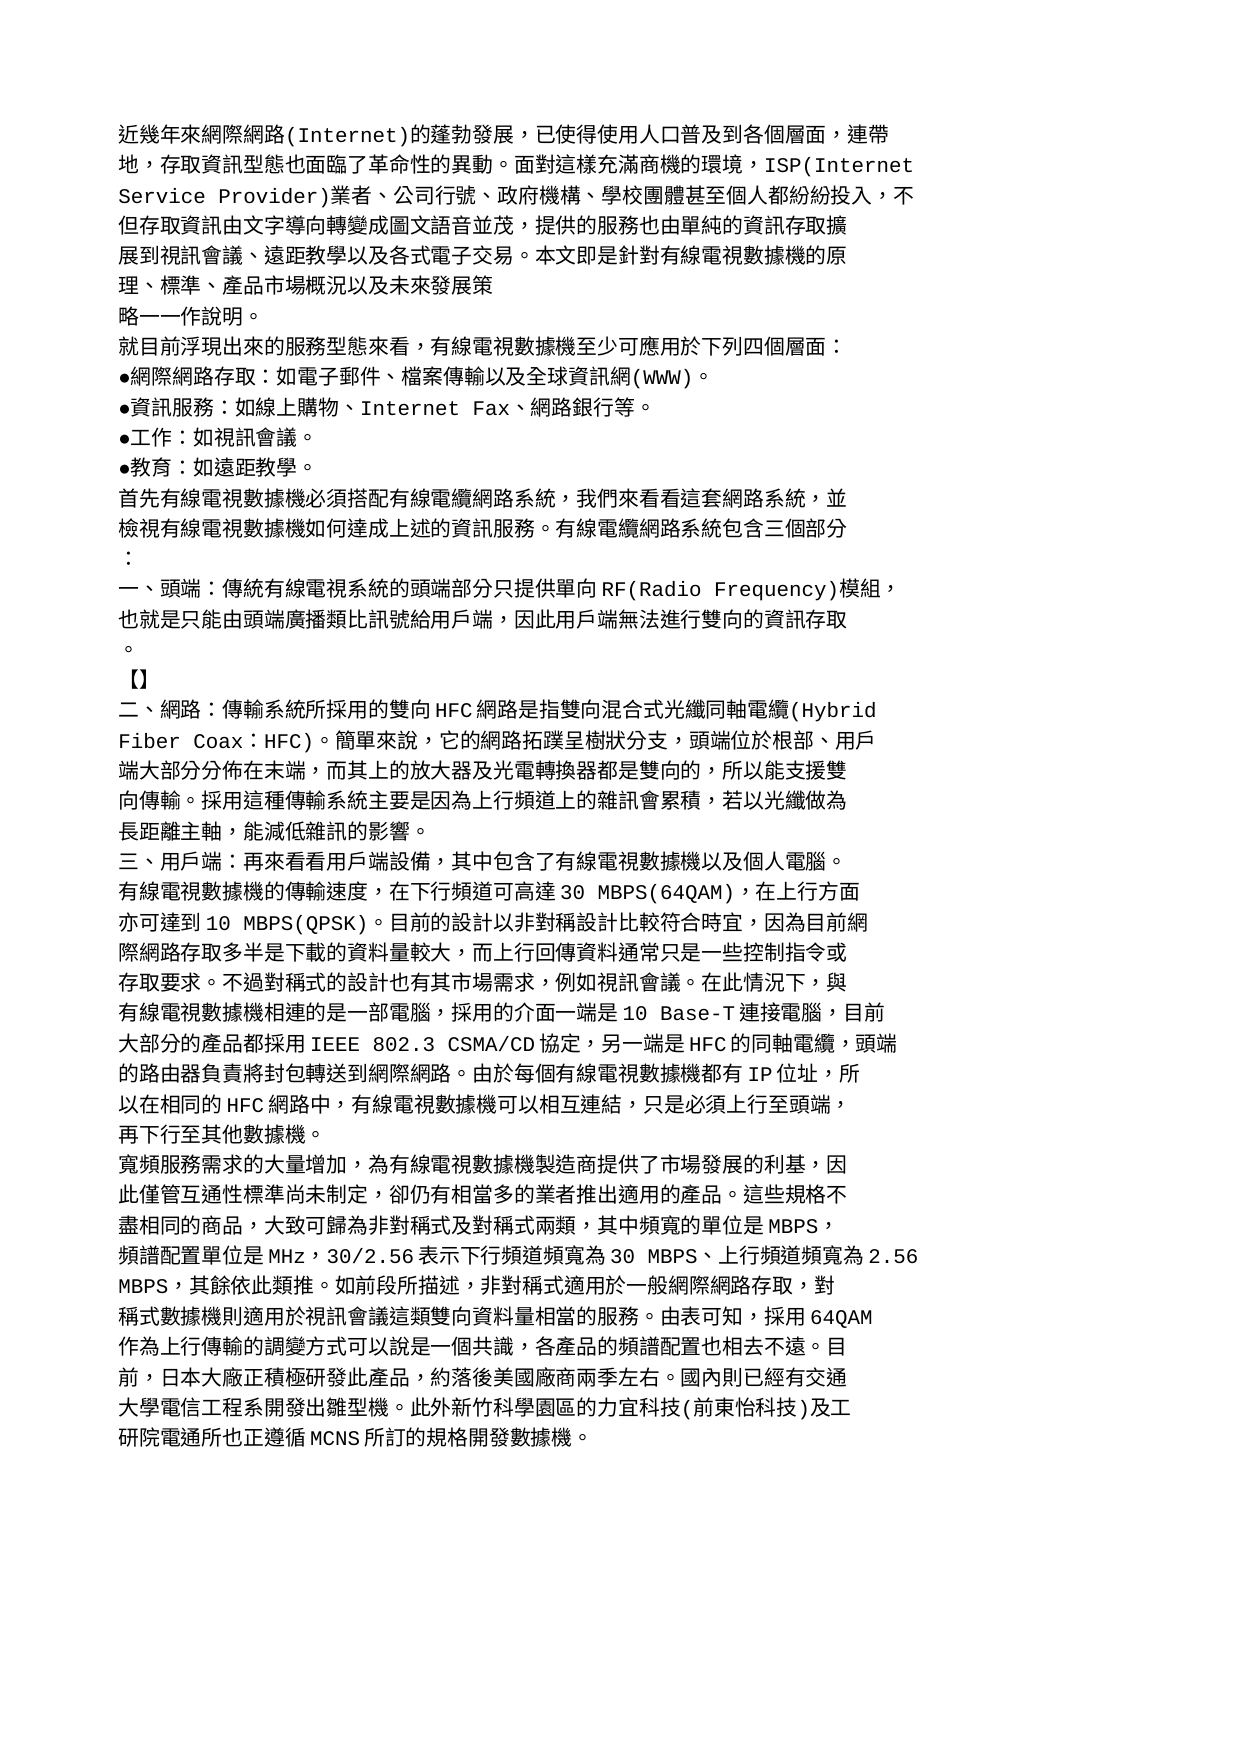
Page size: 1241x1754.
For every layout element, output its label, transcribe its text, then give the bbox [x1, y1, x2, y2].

text 稱式數據機則適用於視訊會議這類雙向資料量相當的服務。由表可知，採用64QAM [118, 1300, 1122, 1331]
text ●資訊服務：如線上購物、Internet Fax、網路銀行等。 [118, 391, 1122, 421]
text 際網路存取多半是下載的資料量較大，而上行回傳資料通常只是一些控制指令或 [118, 936, 1122, 966]
text 大部分的產品都採用IEEE 802.3 CSMA/CD協定，另一端是HFC的同軸電纜，頭端 [118, 1027, 1122, 1057]
text 亦可達到10 MBPS(QPSK)。目前的設計以非對稱設計比較符合時宜，因為目前網 [118, 906, 1122, 936]
text 前，日本大廠正積極研發此產品，約落後美國廠商兩季左右。國內則已經有交通 [118, 1361, 1122, 1391]
text 此僅管互通性標準尚未制定，卻仍有相當多的業者推出適用的產品。這些規格不 [118, 1179, 1122, 1209]
text 但存取資訊由文字導向轉變成圖文語音並茂，提供的服務也由單純的資訊存取擴 [118, 209, 1122, 239]
text 也就是只能由頭端廣播類比訊號給用戶端，因此用戶端無法進行雙向的資訊存取 [118, 603, 1122, 633]
text 近幾年來網際網路(Internet)的蓬勃發展，已使得使用人口普及到各個層面，連帶 [118, 118, 1122, 148]
text 三、用戶端：再來看看用戶端設備，其中包含了有線電視數據機以及個人電腦。 [118, 845, 1122, 875]
text 。 [118, 633, 1122, 663]
text 檢視有線電視數據機如何達成上述的資訊服務。有線電纜網路系統包含三個部分 [118, 512, 1122, 542]
text MBPS，其餘依此類推。如前段所描述，非對稱式適用於一般網際網路存取，對 [118, 1270, 1122, 1300]
text 向傳輸。採用這種傳輸系統主要是因為上行頻道上的雜訊會累積，若以光纖做為 [118, 785, 1122, 815]
text Service Provider)業者、公司行號、政府機構、學校團體甚至個人都紛紛投入，不 [118, 179, 1122, 209]
text 頻譜配置單位是MHz，30/2.56表示下行頻道頻寬為30 MBPS、上行頻道頻寬為2.56 [118, 1239, 1122, 1270]
text 研院電通所也正遵循MCNS所訂的規格開發數據機。 [118, 1421, 1122, 1452]
text ●工作：如視訊會議。 [118, 421, 1122, 452]
text 長距離主軸，能減低雜訊的影響。 [118, 815, 1122, 845]
text ： [118, 542, 1122, 573]
text 大學電信工程系開發出雛型機。此外新竹科學園區的力宜科技(前東怡科技)及工 [118, 1391, 1122, 1421]
text 展到視訊會議、遠距教學以及各式電子交易。本文即是針對有線電視數據機的原 [118, 239, 1122, 270]
text 有線電視數據機相連的是一部電腦，採用的介面一端是10 Base-T連接電腦，目前 [118, 997, 1122, 1027]
text 就目前浮現出來的服務型態來看，有線電視數據機至少可應用於下列四個層面： [118, 330, 1122, 360]
text ●教育：如遠距教學。 [118, 452, 1122, 482]
text 地，存取資訊型態也面臨了革命性的異動。面對這樣充滿商機的環境，ISP(Internet [118, 148, 1122, 179]
text 端大部分分佈在末端，而其上的放大器及光電轉換器都是雙向的，所以能支援雙 [118, 754, 1122, 785]
text 二、網路：傳輸系統所採用的雙向HFC網路是指雙向混合式光纖同軸電纜(Hybrid [118, 694, 1122, 724]
text 以在相同的HFC網路中，有線電視數據機可以相互連結，只是必須上行至頭端， [118, 1088, 1122, 1118]
text 【】 [118, 663, 1122, 694]
text 再下行至其他數據機。 [118, 1118, 1122, 1148]
text 存取要求。不過對稱式的設計也有其市場需求，例如視訊會議。在此情況下，與 [118, 966, 1122, 997]
text 首先有線電視數據機必須搭配有線電纜網路系統，我們來看看這套網路系統，並 [118, 482, 1122, 512]
text 理、標準、產品市場概況以及未來發展策 [118, 270, 1122, 300]
text 作為上行傳輸的調變方式可以說是一個共識，各產品的頻譜配置也相去不遠。目 [118, 1331, 1122, 1361]
text 寬頻服務需求的大量增加，為有線電視數據機製造商提供了市場發展的利基，因 [118, 1148, 1122, 1179]
text ●網際網路存取：如電子郵件、檔案傳輸以及全球資訊網(WWW)。 [118, 360, 1122, 391]
text 有線電視數據機的傳輸速度，在下行頻道可高達30 MBPS(64QAM)，在上行方面 [118, 875, 1122, 906]
text 略一一作說明。 [118, 300, 1122, 330]
text 一、頭端：傳統有線電視系統的頭端部分只提供單向RF(Radio Frequency)模組， [118, 573, 1122, 603]
text Fiber Coax：HFC)。簡單來說，它的網路拓蹼呈樹狀分支，頭端位於根部、用戶 [118, 724, 1122, 754]
text 盡相同的商品，大致可歸為非對稱式及對稱式兩類，其中頻寬的單位是MBPS， [118, 1209, 1122, 1239]
text 的路由器負責將封包轉送到網際網路。由於每個有線電視數據機都有IP位址，所 [118, 1057, 1122, 1088]
